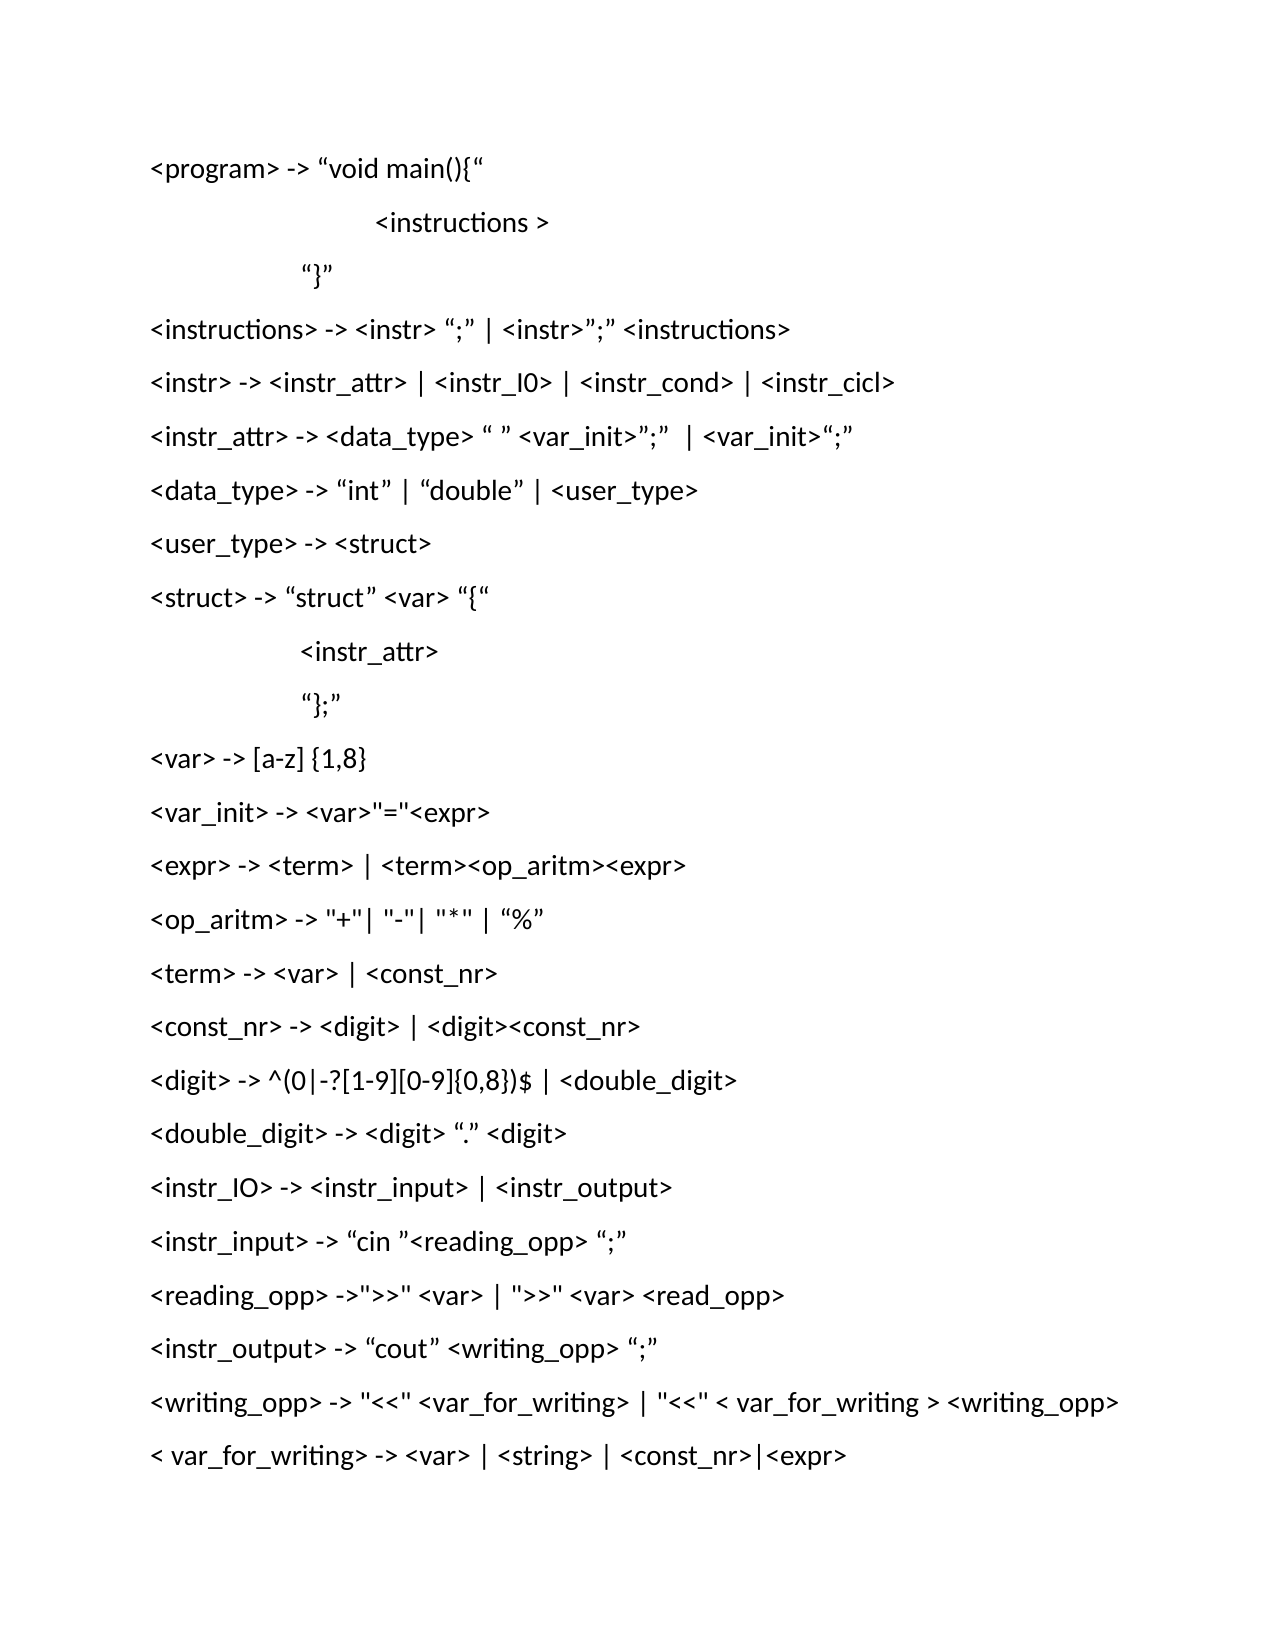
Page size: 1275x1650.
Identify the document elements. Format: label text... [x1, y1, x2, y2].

text <term> -> <var> | <const_nr> [150, 955, 1125, 990]
text <const_nr> -> <digit> | <digit><const_nr> [150, 1008, 1125, 1044]
text “}” [150, 257, 1125, 293]
text <data_type> -> “int” | “double” | <user_type> [150, 472, 1125, 507]
text <op_aritm> -> "+"| "-"| "*" | “%” [150, 901, 1125, 937]
text <instr_attr> [150, 633, 1125, 668]
text <struct> -> “struct” <var> “{“ [150, 579, 1125, 615]
text <writing_opp> -> "<<" <var_for_writing> | "<<" < var_for_writing > <writing_opp> [150, 1384, 1125, 1419]
text <reading_opp> ->">>" <var> | ">>" <var> <read_opp> [150, 1277, 1125, 1312]
text <double_digit> -> <digit> “.” <digit> [150, 1116, 1125, 1151]
text <instr> -> <instr_attr> | <instr_I0> | <instr_cond> | <instr_cicl> [150, 364, 1125, 400]
text <user_type> -> <struct> [150, 526, 1125, 561]
text <program> -> “void main(){“ [150, 150, 1125, 186]
text “};” [150, 686, 1125, 722]
text <expr> -> <term> | <term><op_aritm><expr> [150, 847, 1125, 883]
text <instr_attr> -> <data_type> “ ” <var_init>”;” | <var_init>“;” [150, 418, 1125, 454]
text <digit> -> ^(0|-?[1-9][0-9]{0,8})$ | <double_digit> [150, 1062, 1125, 1098]
text <instr_input> -> “cin ”<reading_opp> “;” [150, 1223, 1125, 1258]
text <instructions > [150, 204, 1125, 239]
text < var_for_writing> -> <var> | <string> | <const_nr>|<expr> [150, 1437, 1125, 1473]
text <var_init> -> <var>"="<expr> [150, 794, 1125, 829]
text <instructions> -> <instr> “;” | <instr>”;” <instructions> [150, 311, 1125, 347]
text <instr_IO> -> <instr_input> | <instr_output> [150, 1169, 1125, 1205]
text <instr_output> -> “cout” <writing_opp> “;” [150, 1330, 1125, 1366]
text <var> -> [a-z] {1,8} [150, 740, 1125, 776]
